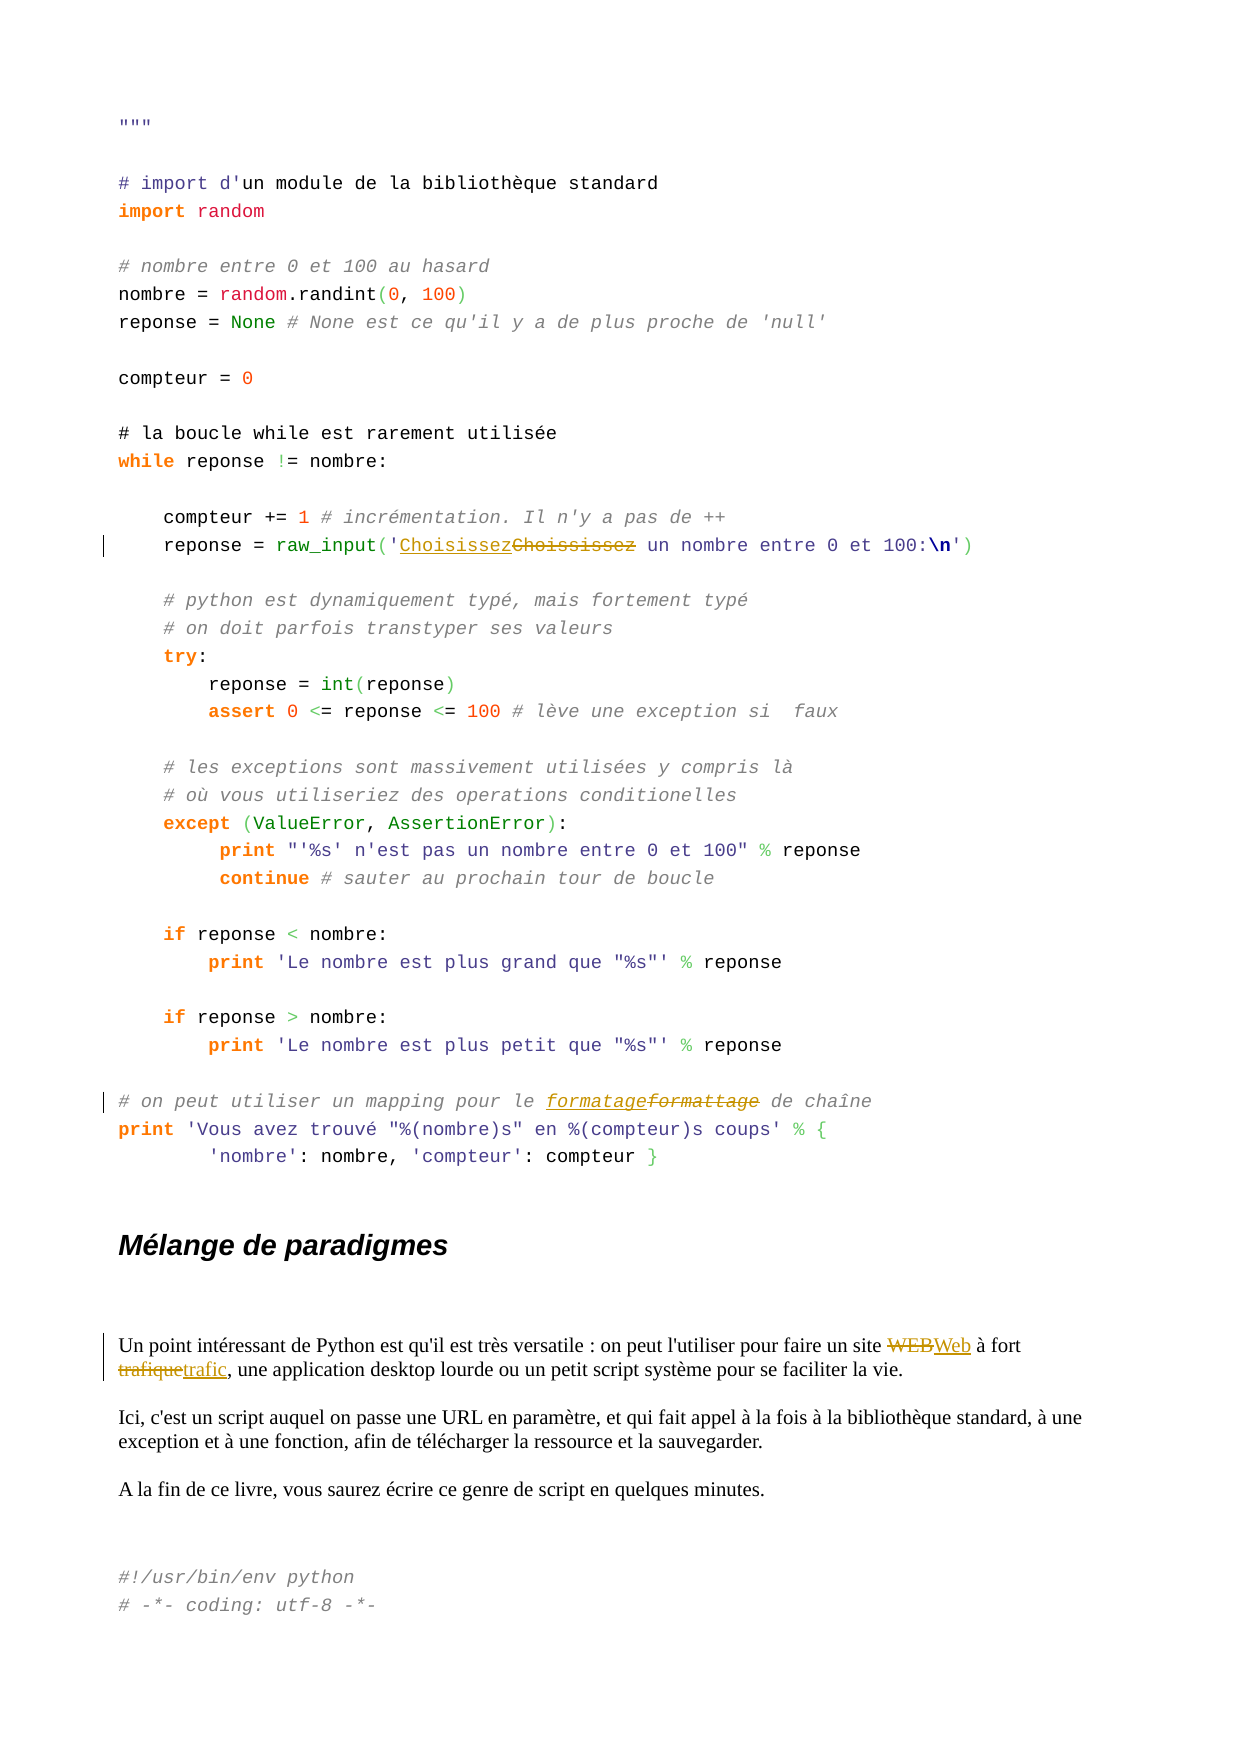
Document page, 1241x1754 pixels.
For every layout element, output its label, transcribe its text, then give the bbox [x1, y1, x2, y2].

text if reponse < nombre: [118, 925, 1122, 946]
text while reponse != nombre: [118, 452, 1122, 473]
text # python est dynamiquement typé, mais fortement typé [118, 591, 1122, 612]
text compteur += 1 # incrémentation. Il n'y a pas de ++ [118, 507, 1122, 529]
text print "'%s' n'est pas un nombre entre 0 et 100" % reponse [118, 841, 1122, 862]
text reponse = int(reponse) [118, 674, 1122, 696]
text print 'Le nombre est plus grand que "%s"' % reponse [118, 952, 1122, 974]
subtitle Mélange de paradigmes [118, 1228, 1122, 1262]
text if reponse > nombre: [118, 1008, 1122, 1029]
text print 'Le nombre est plus petit que "%s"' % reponse [118, 1036, 1122, 1057]
text continue # sauter au prochain tour de boucle [118, 869, 1122, 890]
text # on doit parfois transtyper ses valeurs [118, 619, 1122, 640]
text 'nombre': nombre, 'compteur': compteur } [118, 1147, 1122, 1168]
text import random [118, 202, 1122, 223]
text reponse = None # None est ce qu'il y a de plus proche de 'null' [118, 313, 1122, 334]
text #!/usr/bin/env python [118, 1568, 1122, 1589]
text # nombre entre 0 et 100 au hasard [118, 257, 1122, 278]
text # -*- coding: utf-8 -*- [118, 1596, 1122, 1617]
text # les exceptions sont massivement utilisées y compris là [118, 758, 1122, 779]
text # la boucle while est rarement utilisée [118, 424, 1122, 445]
text print 'Vous avez trouvé "%(nombre)s" en %(compteur)s coups' % { [118, 1119, 1122, 1141]
text reponse = raw_input('Choisissez un nombre entre 0 et 100:\n') [118, 535, 1122, 557]
text try: [118, 647, 1122, 668]
text nombre = random.randint(0, 100) [118, 285, 1122, 306]
text """ [118, 118, 1122, 139]
text compteur = 0 [118, 368, 1122, 390]
text assert 0 <= reponse <= 100 # lève une exception si faux [118, 702, 1122, 723]
text # import d'un module de la bibliothèque standard [118, 174, 1122, 195]
text Un point intéressant de Python est qu'il est très versatile : on peut l'utiliser pour faire un site Web à fort trafic, une application desktop lourde ou un petit script système pour se faciliter la vie. [118, 1332, 1122, 1381]
text Ici, c'est un script auquel on passe une URL en paramètre, et qui fait appel à la fois à la bibliothèque standard, à une exception et à une fonction, afin de télécharger la ressource et la sauvegarder. [118, 1405, 1122, 1453]
text except (ValueError, AssertionError): [118, 813, 1122, 835]
text # on peut utiliser un mapping pour le formatage de chaîne [118, 1092, 1122, 1113]
text # où vous utiliseriez des operations conditionelles [118, 786, 1122, 807]
text A la fin de ce livre, vous saurez écrire ce genre de script en quelques minutes. [118, 1477, 1122, 1501]
